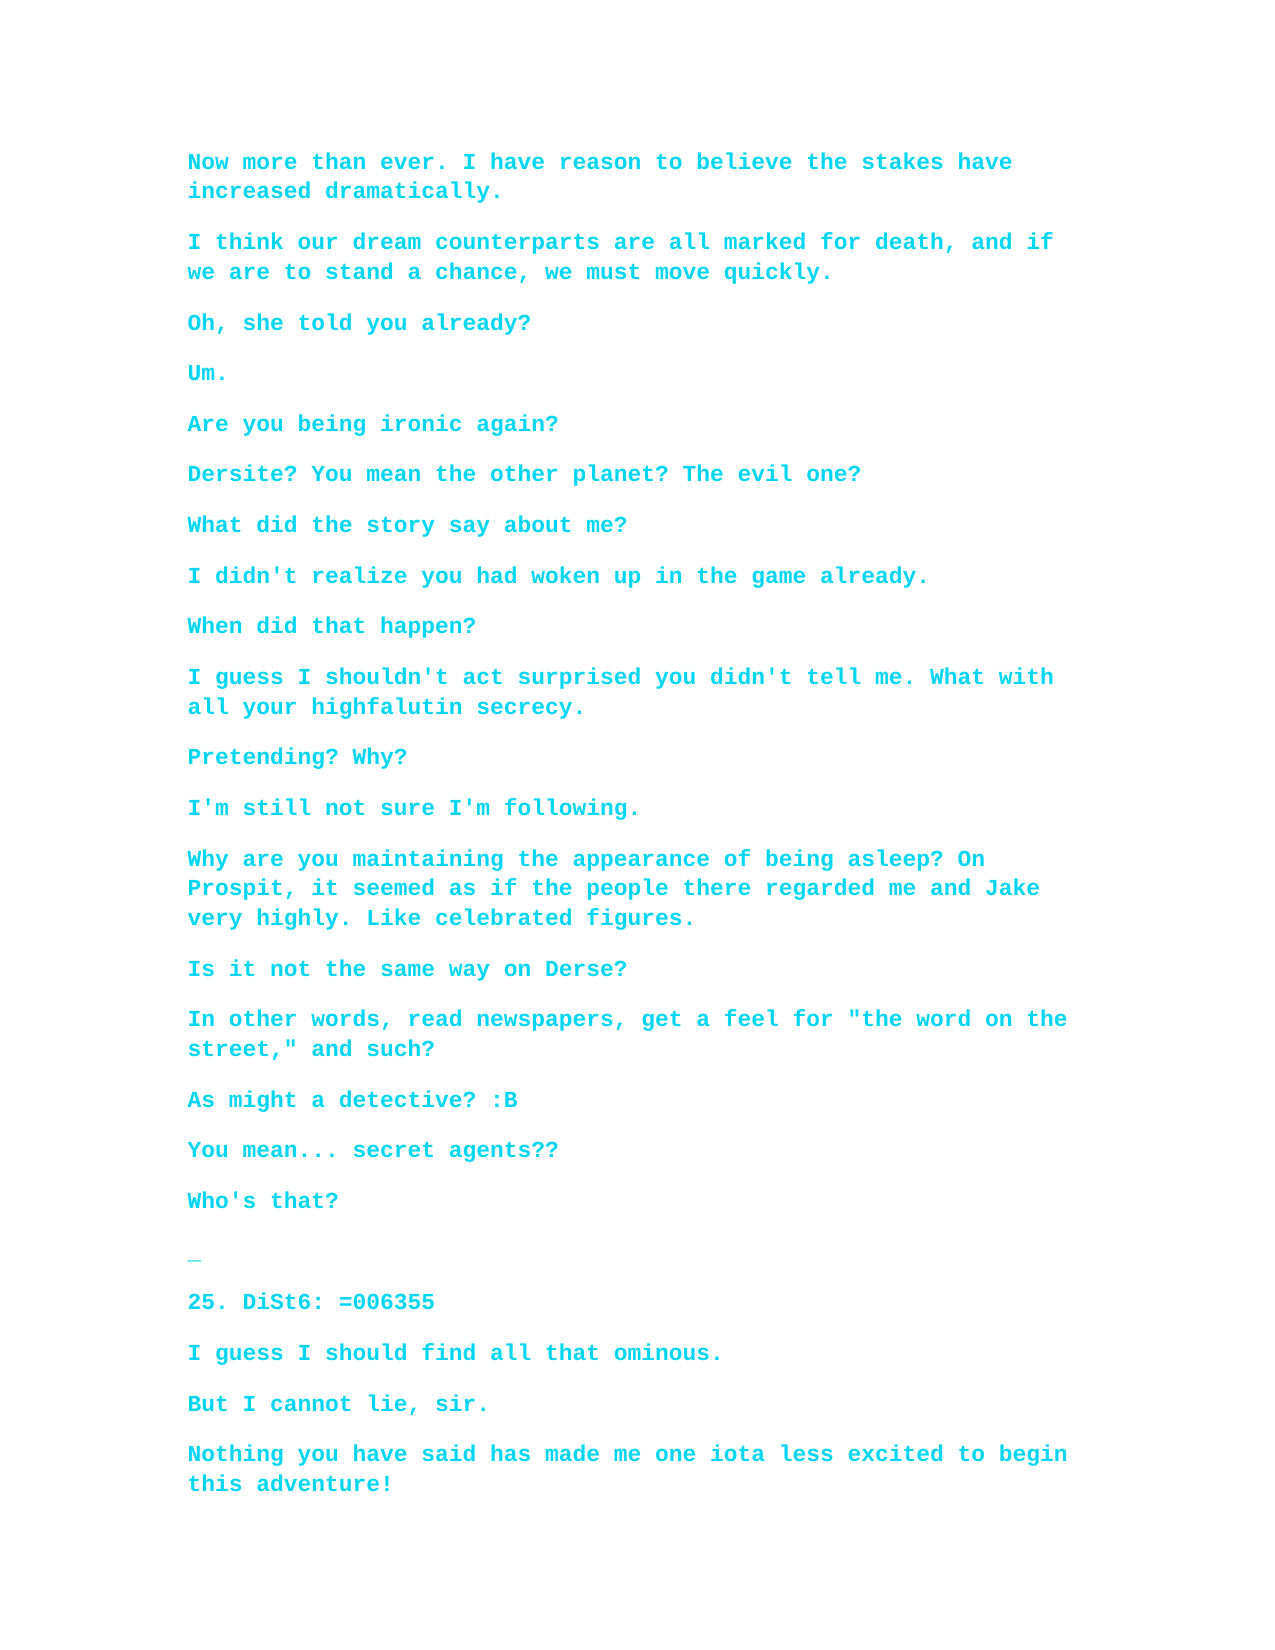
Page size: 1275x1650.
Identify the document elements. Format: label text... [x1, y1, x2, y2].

text Are you being ironic again? [187, 412, 1087, 438]
text When did that happen? [187, 614, 1087, 641]
text Dersite? You mean the other planet? The evil one? [187, 463, 1087, 489]
text I didn't realize you had woken up in the game already. [187, 564, 1087, 590]
text Um. [187, 361, 1087, 387]
text As might a detective? :B [187, 1088, 1087, 1114]
text I guess I should find all that ominous. [187, 1341, 1087, 1367]
text But I cannot lie, sir. [187, 1392, 1087, 1418]
text Why are you maintaining the appearance of being asleep? On Prospit, it seemed as if the people there regarded me and Jake very highly. Like celebrated figures. [187, 847, 1087, 932]
text I guess I shouldn't act surprised you didn't tell me. What with all your highfalutin secrecy. [187, 665, 1087, 721]
text I think our dream counterparts are all marked for death, and if we are to stand a chance, we must move quickly. [187, 230, 1087, 286]
text I'm still not sure I'm following. [187, 796, 1087, 822]
text In other words, read newspapers, get a feel for "the word on the street," and such? [187, 1008, 1087, 1063]
text Who's that? [187, 1189, 1087, 1215]
text 25. DiSt6: =006355 [187, 1291, 1087, 1317]
text Is it not the same way on Derse? [187, 957, 1087, 983]
text What did the story say about me? [187, 513, 1087, 539]
text _ [187, 1240, 1087, 1266]
text Pretending? Why? [187, 746, 1087, 772]
text Nothing you have said has made me one iota less excited to begin this adventure! [187, 1442, 1087, 1498]
text Oh, she told you already? [187, 311, 1087, 337]
text Now more than ever. I have reason to believe the stakes have increased dramatically. [187, 150, 1087, 206]
text You mean... secret agents?? [187, 1139, 1087, 1165]
